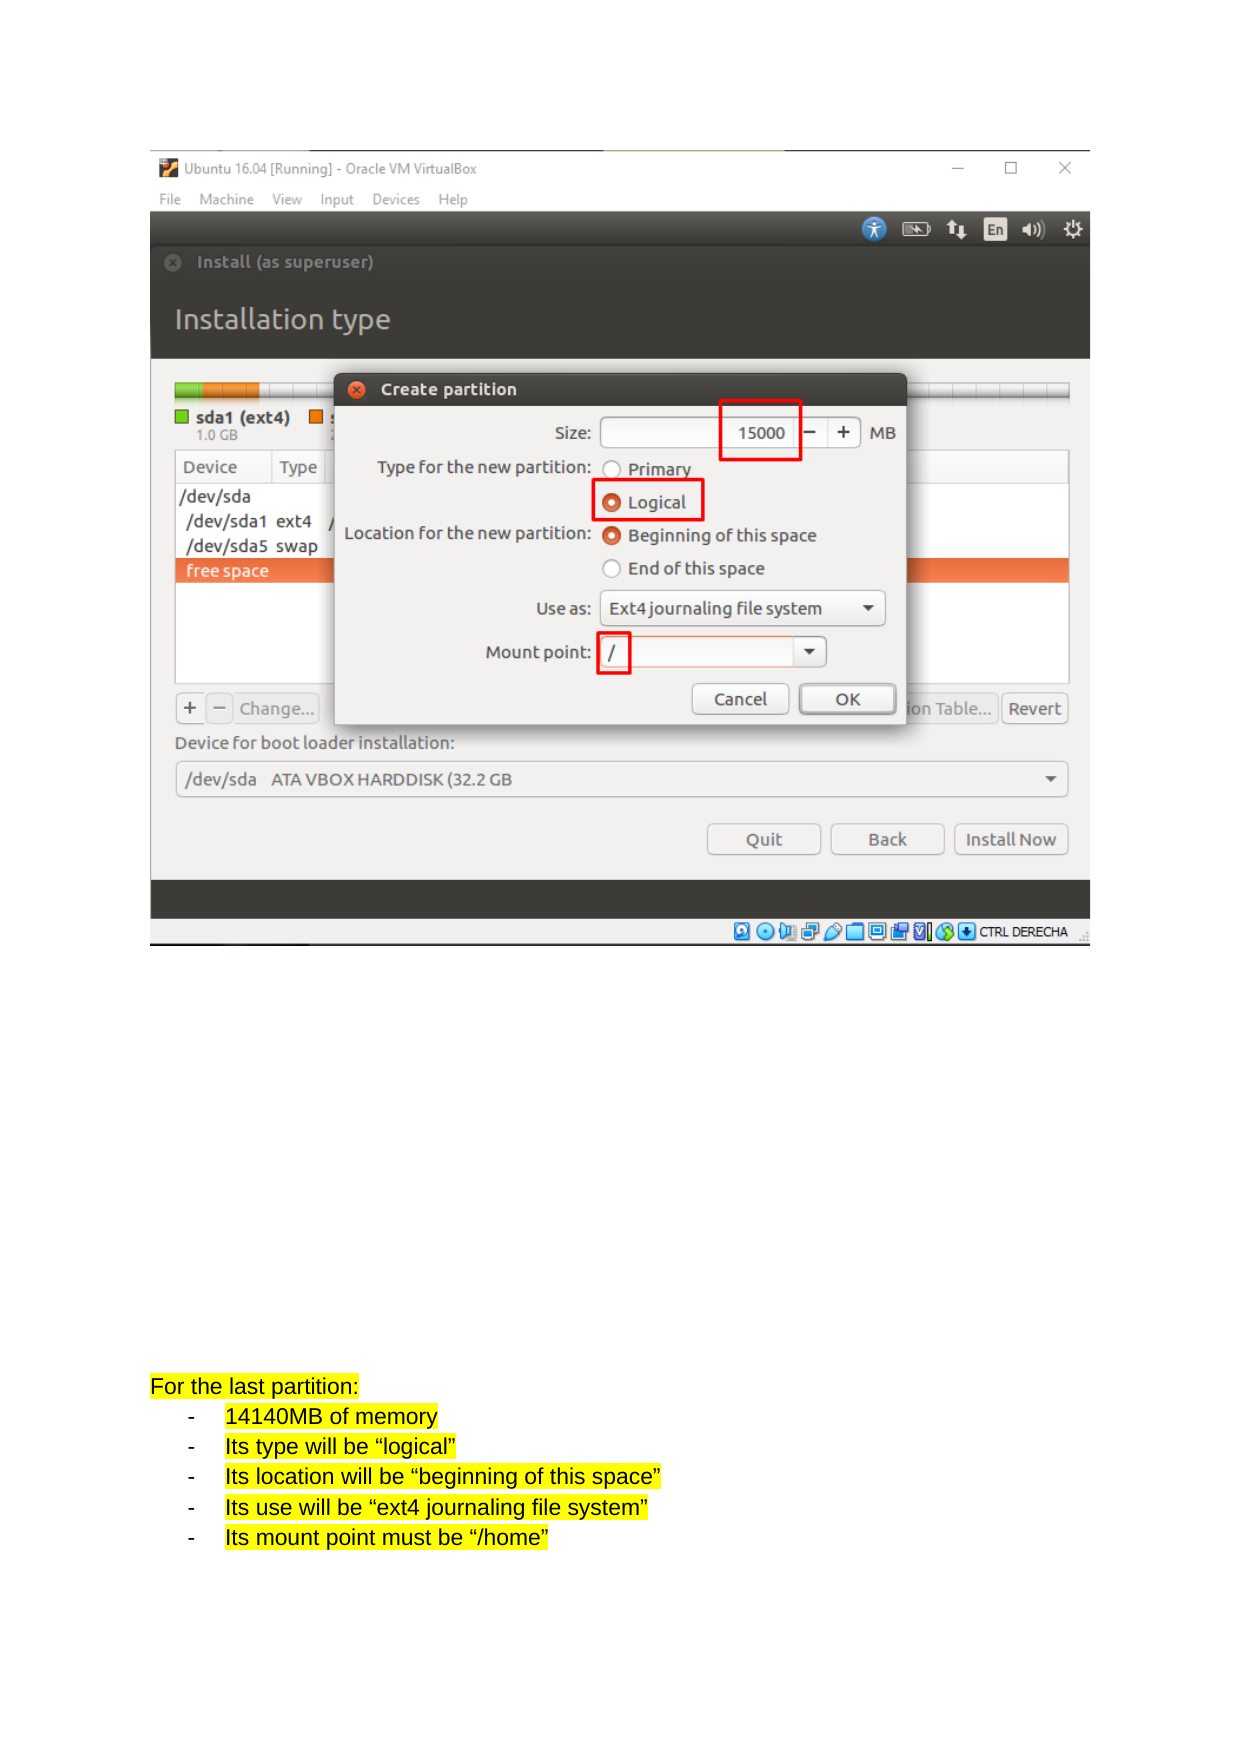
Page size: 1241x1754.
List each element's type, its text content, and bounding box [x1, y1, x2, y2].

list Its location will be “beginning of this space” [187, 1463, 1090, 1489]
text For the last partition: [150, 1373, 1090, 1399]
picture [150, 150, 1091, 946]
list Its mount point must be “/home” [187, 1524, 1090, 1550]
list 14140MB of memory [187, 1403, 1090, 1429]
list Its type will be “logical” [187, 1433, 1090, 1459]
list Its use will be “ext4 journaling file system” [187, 1493, 1090, 1520]
